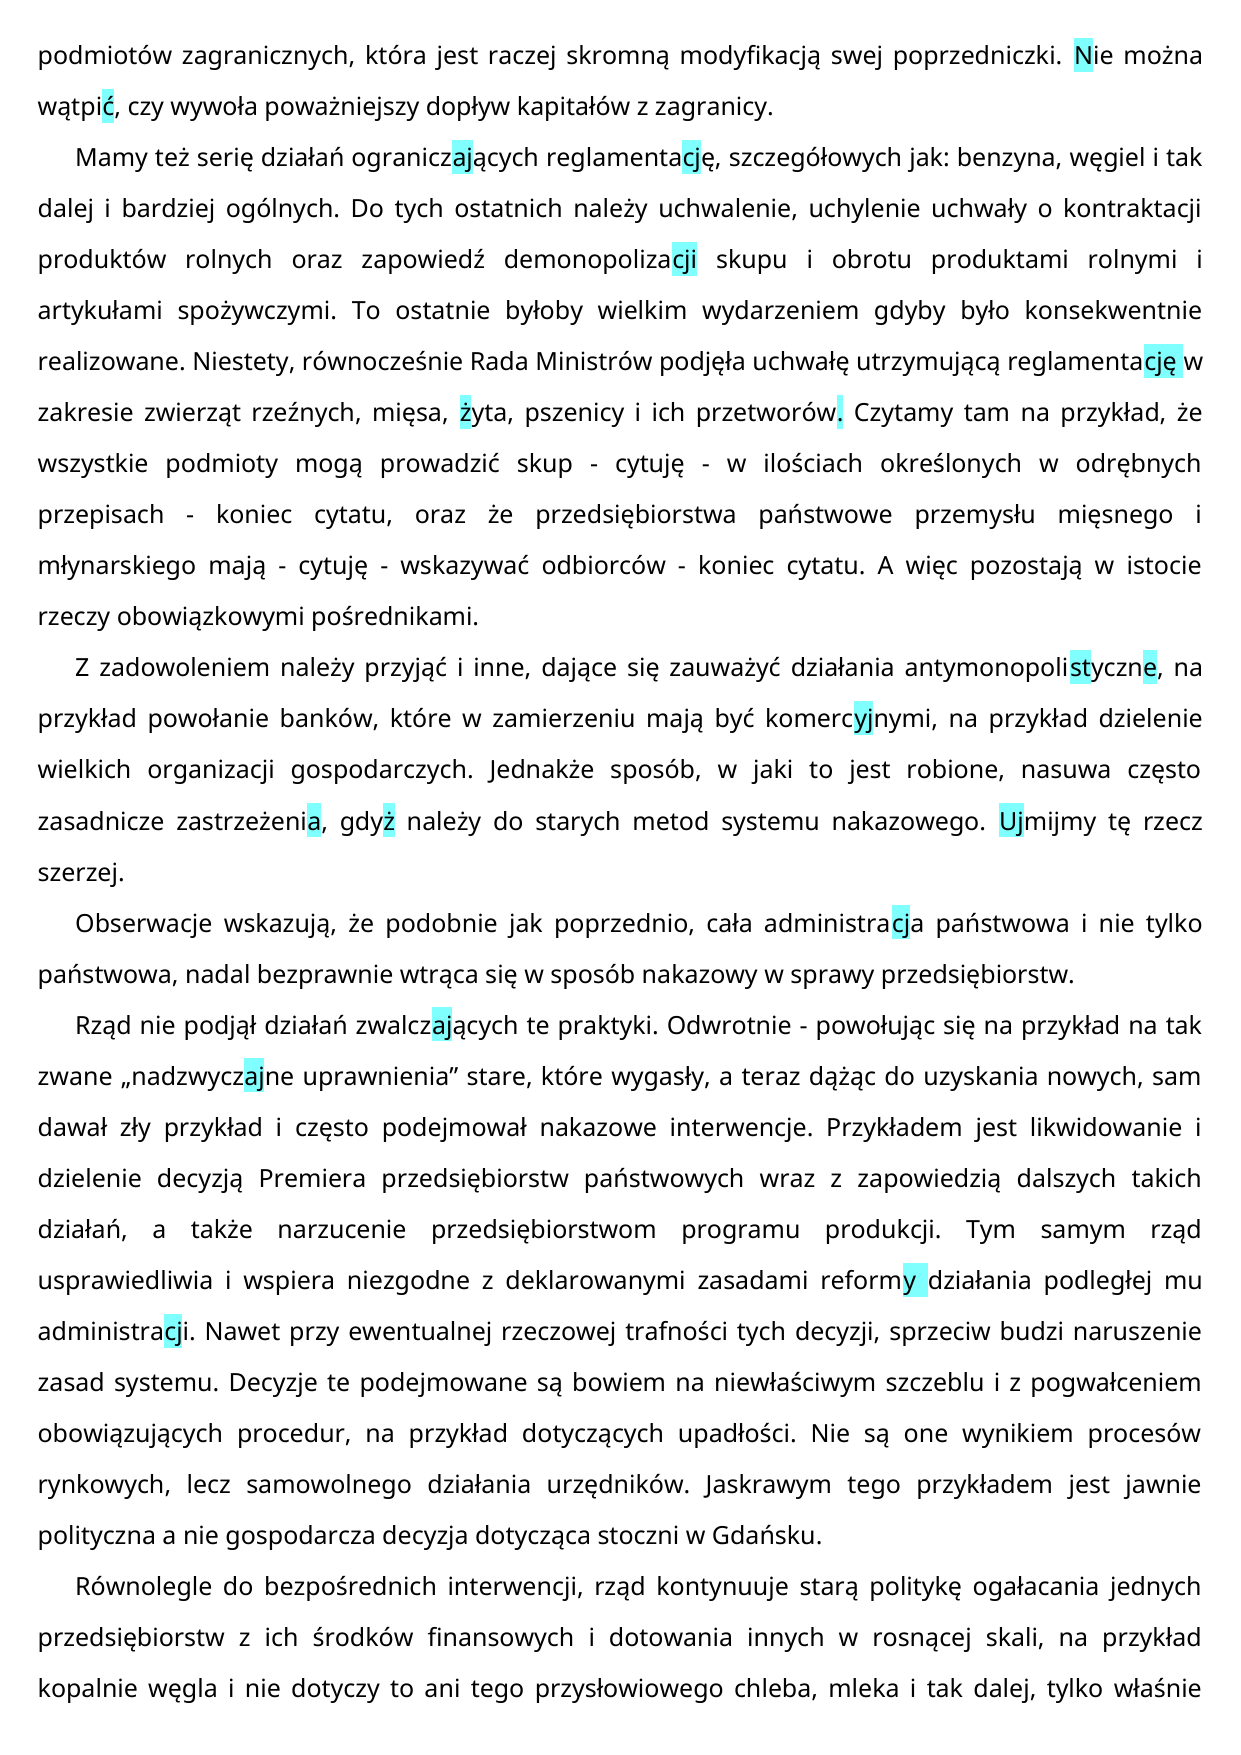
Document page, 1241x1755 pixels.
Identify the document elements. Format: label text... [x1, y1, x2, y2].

text Rząd nie podjął działań zwalczających te praktyki. Odwrotnie - powołując się na przykład na tak zwane „nadzwyczajne uprawnienia” stare, które wygasły, a teraz dążąc do uzyskania nowych, sam dawał zły przykład i często podejmował nakazowe interwencje. Przykładem jest likwidowanie i dzielenie decyzją Premiera przedsiębiorstw państwowych wraz z zapowiedzią dalszych takich działań, a także narzucenie przedsiębiorstwom programu produkcji. Tym samym rząd usprawiedliwia i wspiera niezgodne z deklarowanymi zasadami reformy działania podległej mu administracji. Nawet przy ewentualnej rzeczowej trafności tych decyzji, sprzeciw budzi naruszenie zasad systemu. Decyzje te podejmowane są bowiem na niewłaściwym szczeblu i z pogwałceniem obowiązujących procedur, na przykład dotyczących upadłości. Nie są one wynikiem procesów rynkowych, lecz samowolnego działania urzędników. Jaskrawym tego przykładem jest jawnie polityczna a nie gospodarcza decyzja dotycząca stoczni w Gdańsku. [37, 1007, 1203, 1552]
text podmiotów zagranicznych, która jest raczej skromną modyfikacją swej poprzedniczki. Nie można wątpić, czy wywoła poważniejszy dopływ kapitałów z zagranicy. [37, 37, 1203, 123]
text Obserwacje wskazują, że podobnie jak poprzednio, cała administracja państwowa i nie tylko państwowa, nadal bezprawnie wtrąca się w sposób nakazowy w sprawy przedsiębiorstw. [37, 905, 1203, 990]
text Mamy też serię działań ograniczających reglamentację, szczegółowych jak: benzyna, węgiel i tak dalej i bardziej ogólnych. Do tych ostatnich należy uchwalenie, uchylenie uchwały o kontraktacji produktów rolnych oraz zapowiedź demonopolizacji skupu i obrotu produktami rolnymi i artykułami spożywczymi. To ostatnie byłoby wielkim wydarzeniem gdyby było konsekwentnie realizowane. Niestety, równocześnie Rada Ministrów podjęła uchwałę utrzymującą reglamentację w zakresie zwierząt rzeźnych, mięsa, żyta, pszenicy i ich przetworów. Czytamy tam na przykład, że wszystkie podmioty mogą prowadzić skup - cytuję - w ilościach określonych w odrębnych przepisach - koniec cytatu, oraz że przedsiębiorstwa państwowe przemysłu mięsnego i młynarskiego mają - cytuję - wskazywać odbiorców - koniec cytatu. A więc pozostają w istocie rzeczy obowiązkowymi pośrednikami. [37, 139, 1203, 633]
text Z zadowoleniem należy przyjąć i inne, dające się zauważyć działania antymonopolistyczne, na przykład powołanie banków, które w zamierzeniu mają być komercyjnymi, na przykład dzielenie wielkich organizacji gospodarczych. Jednakże sposób, w jaki to jest robione, nasuwa często zasadnicze zastrzeżenia, gdyż należy do starych metod systemu nakazowego. Ujmijmy tę rzecz szerzej. [37, 650, 1203, 888]
text Równolegle do bezpośrednich interwencji, rząd kontynuuje starą politykę ogałacania jednych przedsiębiorstw z ich środków finansowych i dotowania innych w rosnącej skali, na przykład kopalnie węgla i nie dotyczy to ani tego przysłowiowego chleba, mleka i tak dalej, tylko właśnie [37, 1569, 1203, 1705]
